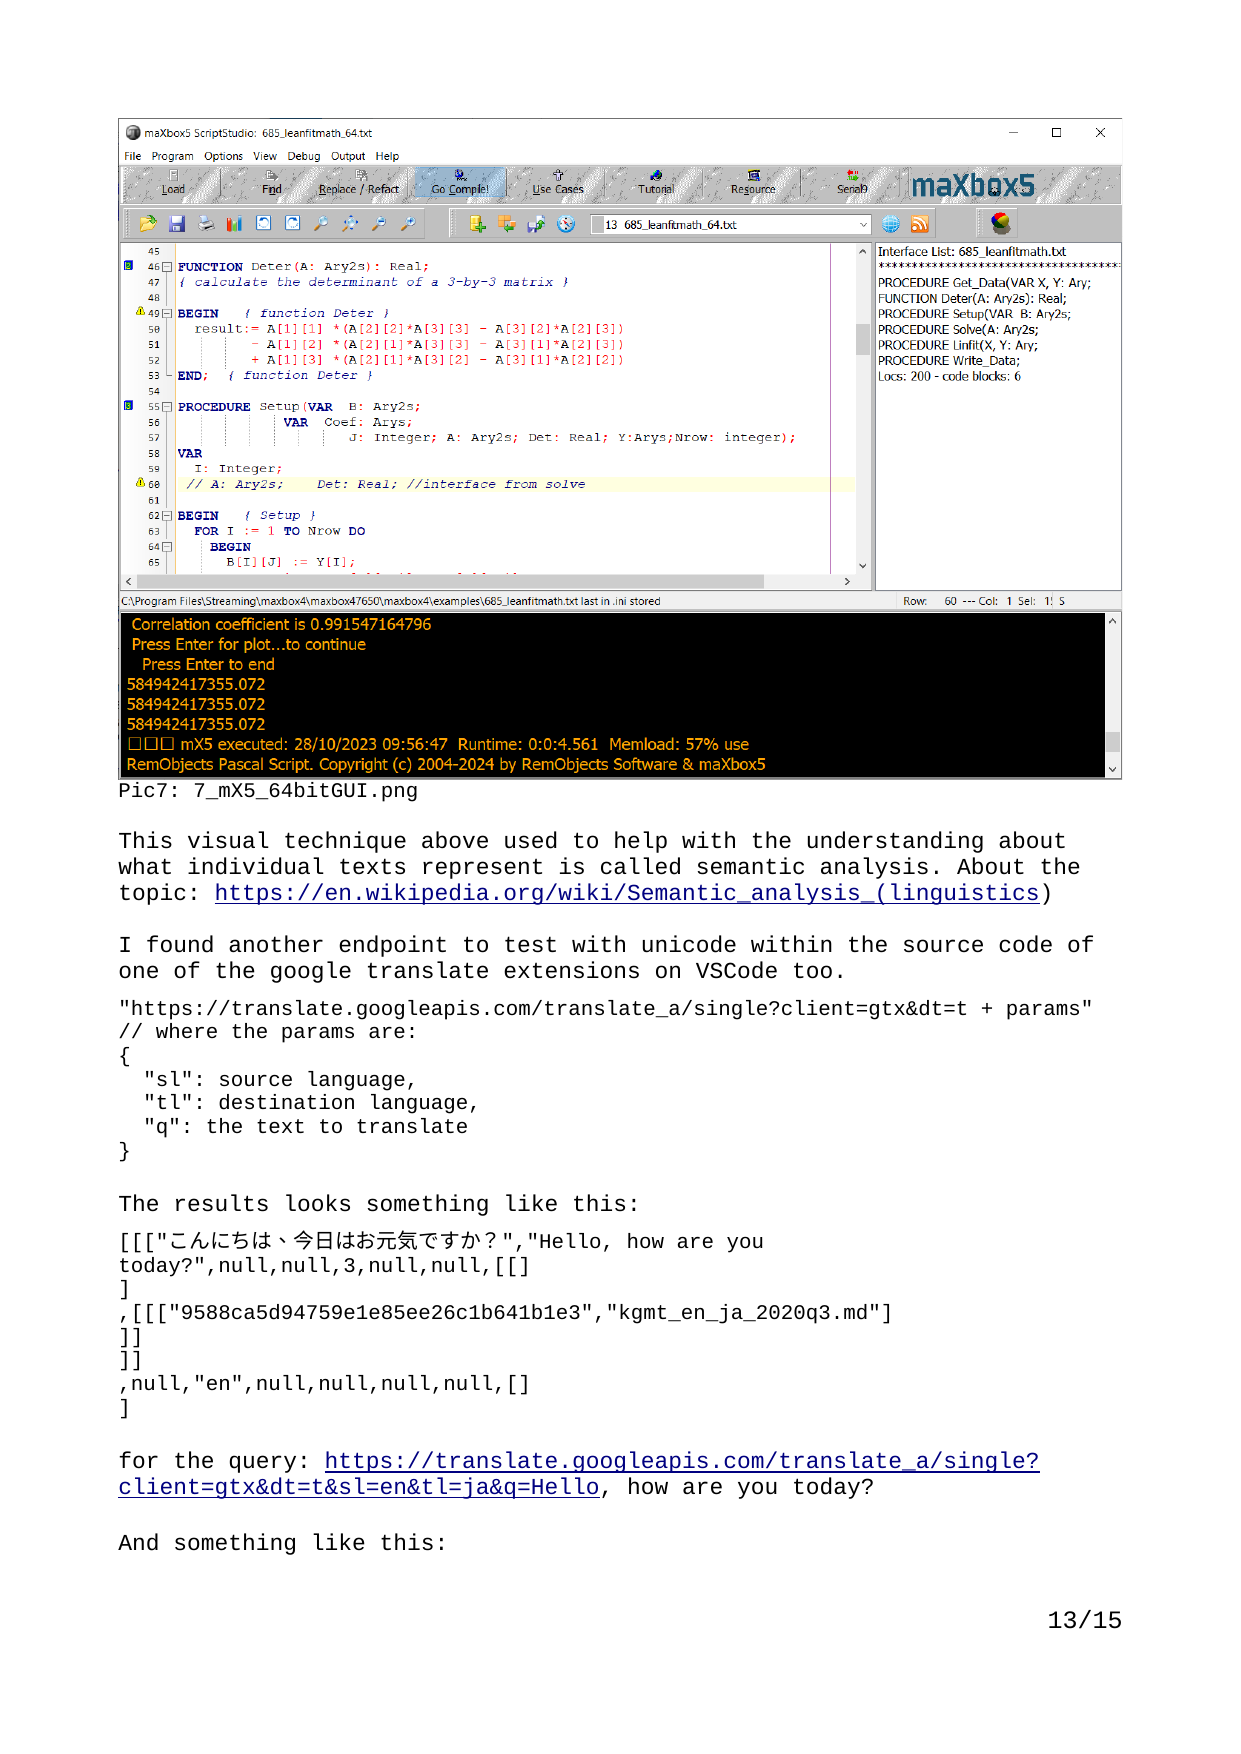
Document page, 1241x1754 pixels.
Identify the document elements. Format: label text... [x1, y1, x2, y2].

text ] [118, 1278, 1122, 1302]
text for the query: https://translate.googleapis.com/translate_a/single?client=gtx&dt=t&sl=en&tl=ja&q=Hello, how are you today? [118, 1450, 1063, 1502]
text "sl": source language, [118, 1069, 1122, 1092]
text [[["こんにちは、今日はお元気ですか？","Hello, how are you today?",null,null,3,null,null,[[] [118, 1231, 1122, 1278]
text ]] [118, 1326, 1122, 1349]
text Pic7: 7_mX5_64bitGUI.png [118, 780, 1122, 804]
text The results looks something like this: [118, 1193, 1122, 1219]
text ,[[["9588ca5d94759e1e85ee26c1b641b1e3","kgmt_en_ja_2020q3.md"] [118, 1302, 1122, 1326]
text "q": the text to translate [118, 1116, 1122, 1139]
text } [118, 1139, 1122, 1163]
text { [118, 1045, 1122, 1069]
text This visual technique above used to help with the understanding about what individual texts represent is called semantic analysis. About the topic: https://en.wikipedia.org/wiki/Semantic_analysis_(linguistics) [118, 829, 1122, 907]
text ,null,"en",null,null,null,null,[] [118, 1373, 1122, 1397]
text And something like this: [118, 1531, 1122, 1557]
picture [118, 118, 1123, 780]
text "tl": destination language, [118, 1092, 1122, 1116]
text "https://translate.googleapis.com/translate_a/single?client=gtx&dt=t + params" [118, 998, 1122, 1021]
text ]] [118, 1349, 1122, 1373]
text // where the params are: [118, 1021, 1122, 1045]
text I found another endpoint to test with unicode within the source code of one of the google translate extensions on VSCode too. [118, 933, 1122, 985]
text ] [118, 1397, 1122, 1420]
